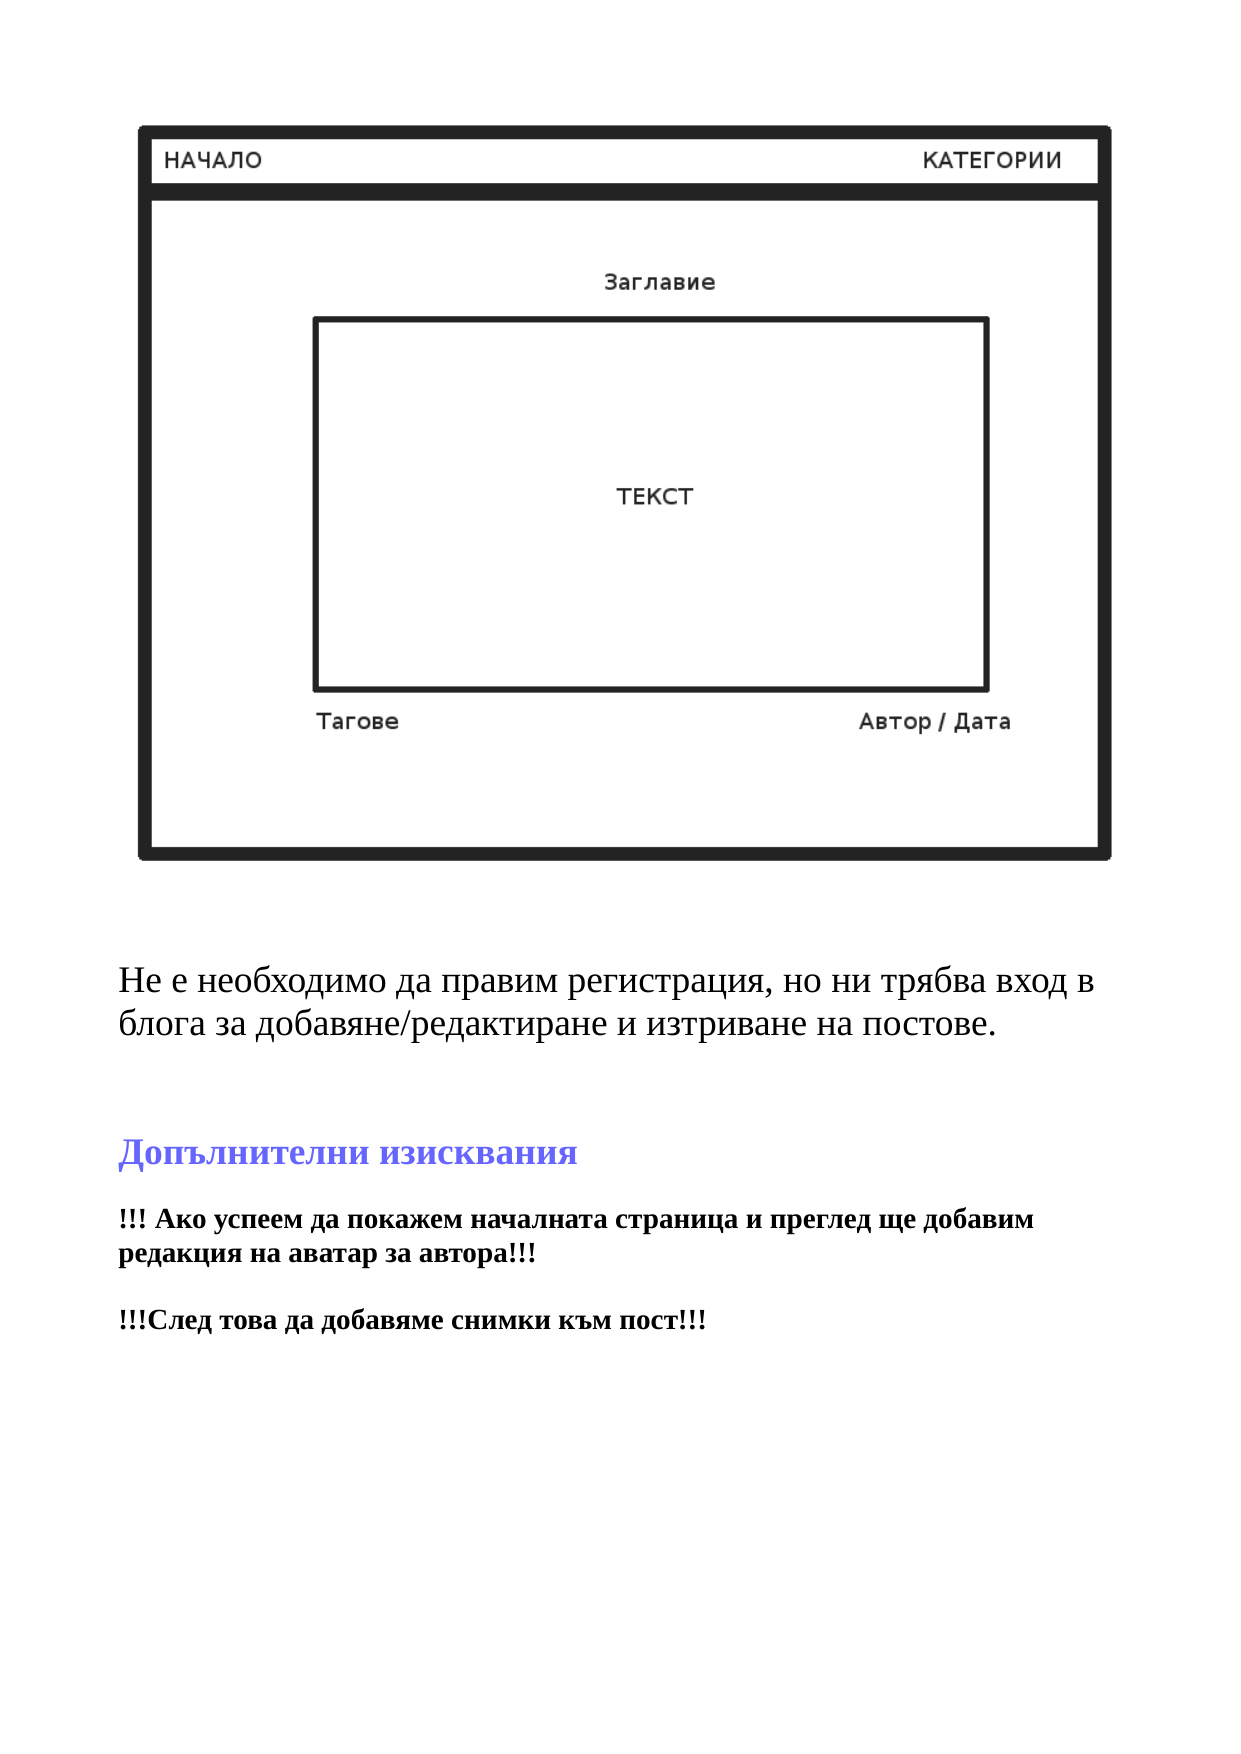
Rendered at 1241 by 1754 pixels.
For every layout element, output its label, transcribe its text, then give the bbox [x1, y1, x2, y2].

picture [118, 118, 1123, 871]
text Допълнителни изисквания [118, 1130, 1122, 1173]
text Не е необходимо да правим регистрация, но ни трябва вход в блога за добавяне/редактиране и изтриване на постове. [118, 957, 1122, 1043]
text !!!След това да добавяме снимки към пост!!! [118, 1302, 1122, 1336]
text !!! Ако успеем да покажем началната страница и преглед ще добавим редакция на аватар за автора!!! [118, 1202, 1122, 1269]
